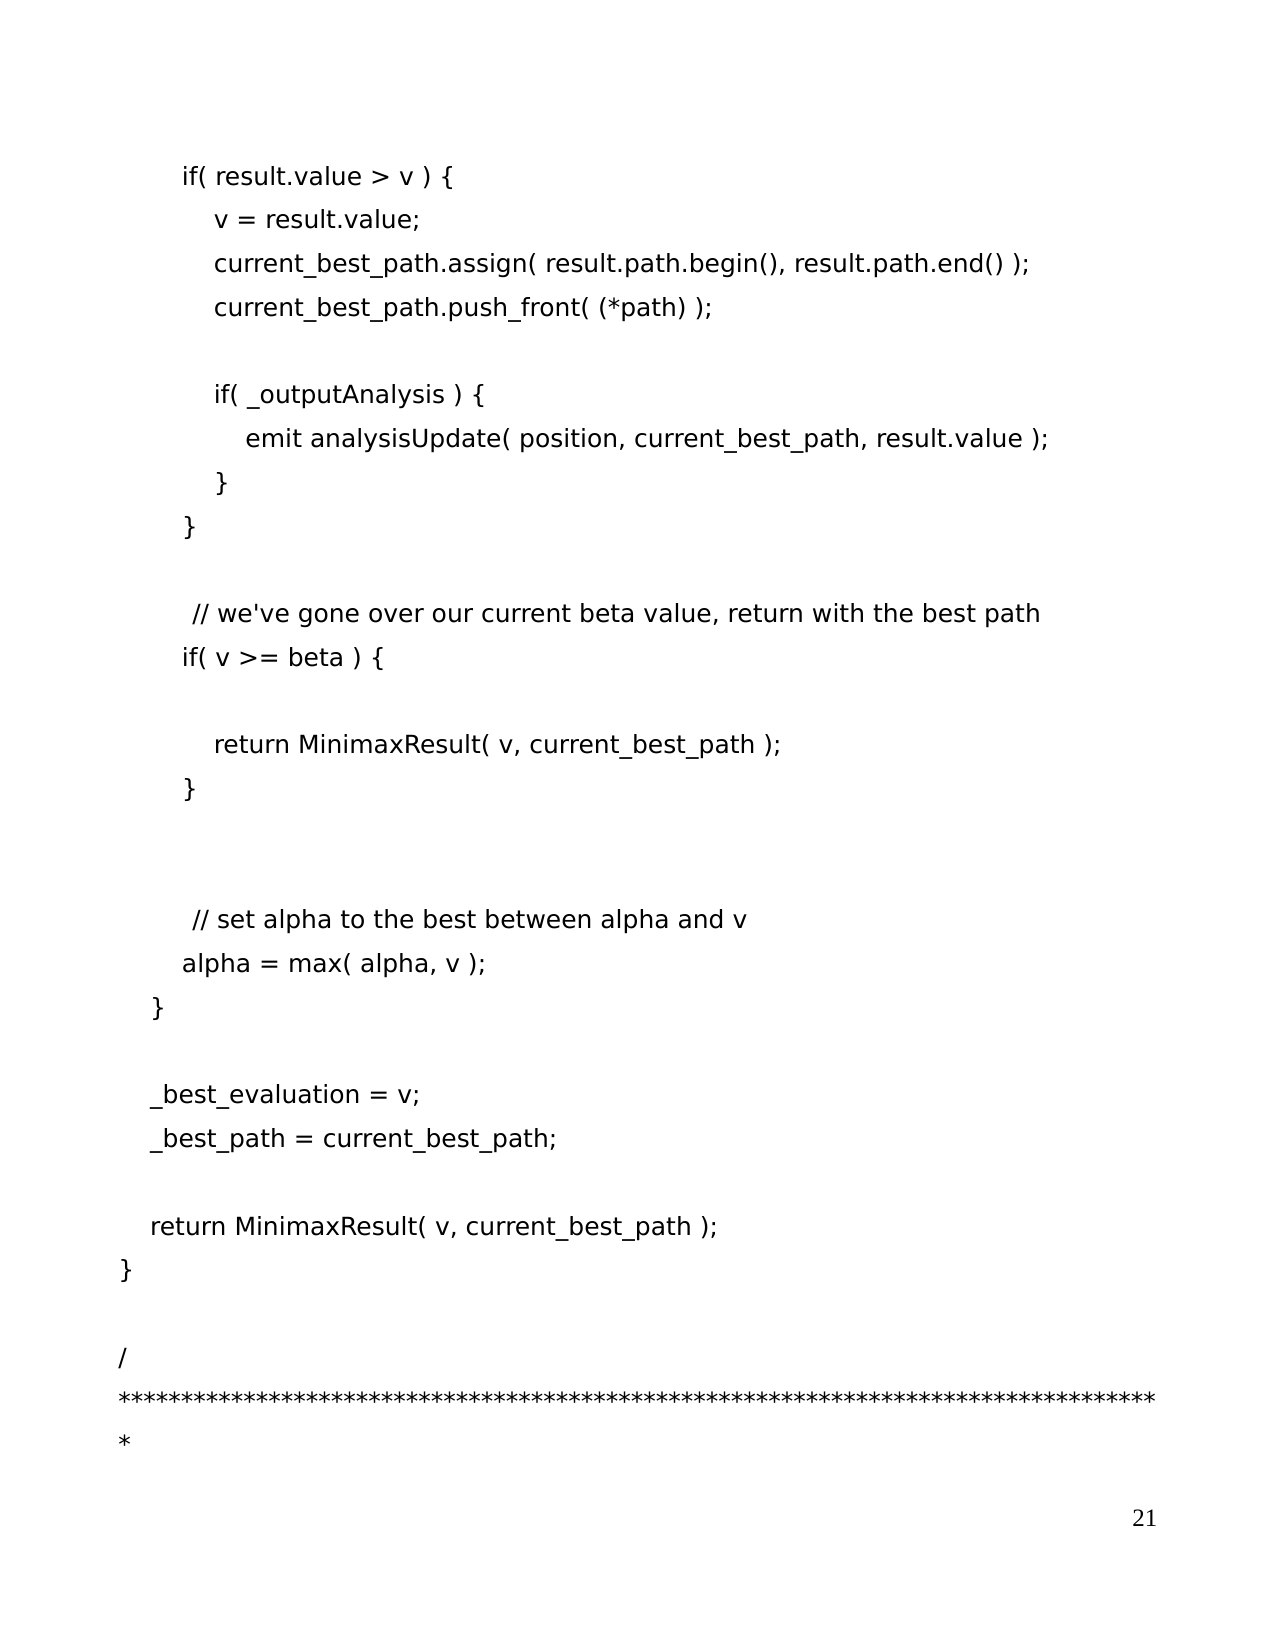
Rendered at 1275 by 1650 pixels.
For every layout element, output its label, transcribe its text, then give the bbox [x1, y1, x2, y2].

text current_best_path.push_front( (*path) ); [118, 293, 1157, 322]
text // set alpha to the best between alpha and v [118, 906, 1157, 935]
text } [118, 993, 1157, 1022]
text if( result.value > v ) { [118, 162, 1157, 191]
text /************************************************************************************ [118, 1343, 1157, 1460]
text } [118, 1256, 1157, 1285]
text // we've gone over our current beta value, return with the best path [118, 599, 1157, 628]
text current_best_path.assign( result.path.begin(), result.path.end() ); [118, 249, 1157, 278]
text v = result.value; [118, 206, 1157, 235]
text return MinimaxResult( v, current_best_path ); [118, 731, 1157, 760]
text } [118, 468, 1157, 497]
text _best_evaluation = v; [118, 1081, 1157, 1110]
text return MinimaxResult( v, current_best_path ); [118, 1212, 1157, 1241]
text _best_path = current_best_path; [118, 1124, 1157, 1153]
text if( _outputAnalysis ) { [118, 381, 1157, 410]
text } [118, 512, 1157, 541]
text if( v >= beta ) { [118, 643, 1157, 672]
text emit analysisUpdate( position, current_best_path, result.value ); [118, 424, 1157, 453]
text alpha = max( alpha, v ); [118, 949, 1157, 978]
text } [118, 774, 1157, 803]
